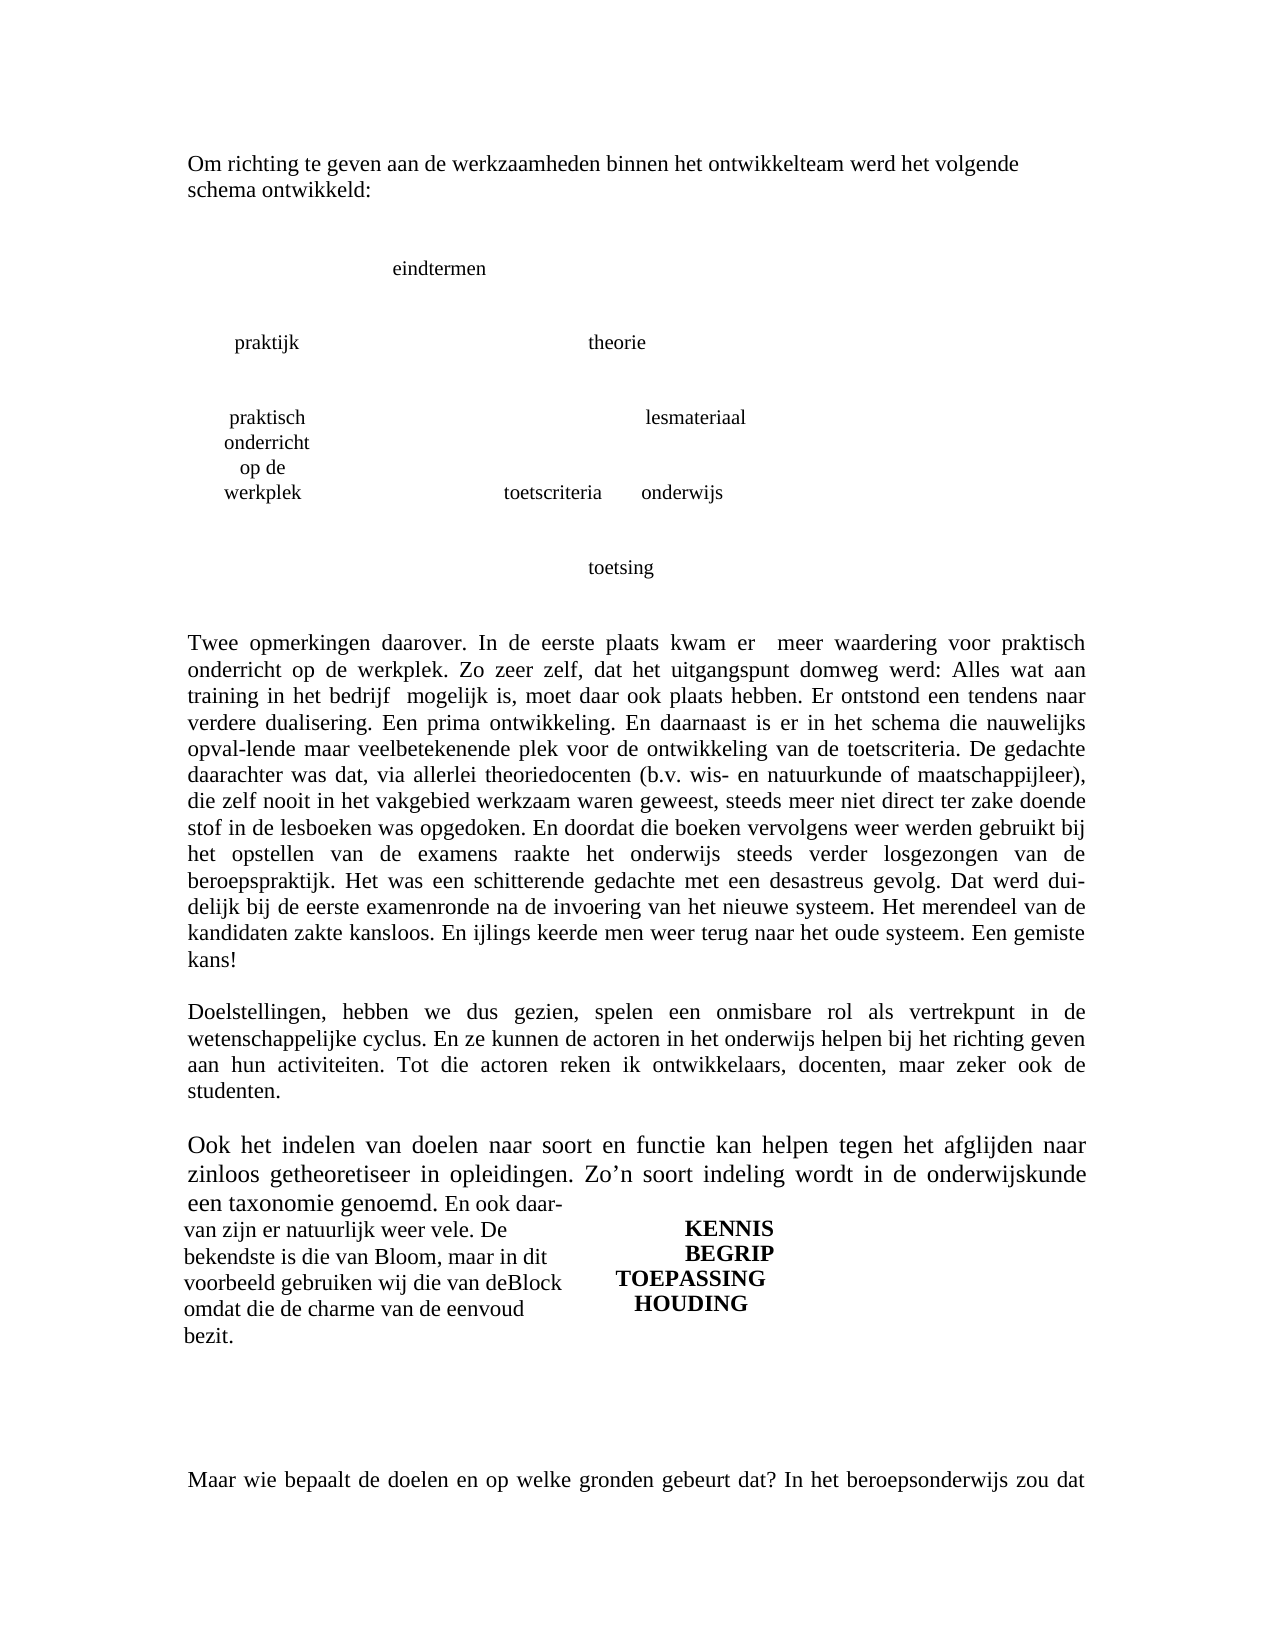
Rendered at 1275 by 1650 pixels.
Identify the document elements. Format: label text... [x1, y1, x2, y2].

text op de [187, 456, 1084, 479]
text werkplek toetscriteria onderwijs [187, 481, 1084, 504]
text Twee opmerkingen daarover. In de eerste plaats kwam er meer waardering voor praktisch onderricht op de werkplek. Zo zeer zelf, dat het uitgangspunt domweg werd: Alles wat aan training in het bedrijf mogelijk is, moet daar ook plaats hebben. Er ontstond een tendens naar verdere dualisering. Een prima ontwikkeling. En daarnaast is er in het schema die nauwelijks opval-lende maar veelbetekenende plek voor de ontwikkeling van de toetscriteria. De gedachte daarachter was dat, via allerlei theoriedocenten (b.v. wis- en natuurkunde of maatschappijleer), die zelf nooit in het vakgebied werkzaam waren geweest, steeds meer niet direct ter zake doende stof in de lesboeken was opgedoken. En doordat die boeken vervolgens weer werden gebruikt bij het opstellen van de examens raakte het onderwijs steeds verder losgezongen van de beroepspraktijk. Het was een schitterende gedachte met een desastreus gevolg. Dat werd dui-delijk bij de eerste examenronde na de invoering van het nieuwe systeem. Het merendeel van de kandidaten zakte kansloos. En ijlings keerde men weer terug naar het oude systeem. Een gemiste kans! [187, 629, 1087, 972]
text onderricht [187, 431, 1084, 454]
text praktijk theorie [187, 331, 1084, 354]
text Ook het indelen van doelen naar soort en functie kan helpen tegen het afglijden naar zinloos getheoretiseer in opleidingen. Zo’n soort indeling wordt in de onderwijskunde een taxonomie genoemd. En ook daar- [187, 1130, 1087, 1216]
table_header van zijn er natuurlijk weer vele. De bekendste is die van Bloom, maar in dit voorbeeld gebruiken wij die van deBlock omdat die de charme van de eenvoud bezit. [176, 1216, 586, 1348]
text Om richting te geven aan de werkzaamheden binnen het ontwikkelteam werd het volgende schema ontwikkeld: [187, 150, 1087, 229]
text Doelstellingen, hebben we dus gezien, spelen een onmisbare rol als vertrekpunt in de wetenschappelijke cyclus. En ze kunnen de actoren in het onderwijs helpen bij het richting geven aan hun activiteiten. Tot die actoren reken ik ontwikkelaars, docenten, maar zeker ook de studenten. [187, 998, 1087, 1104]
table_header kennis begrip toepassing houding [586, 1216, 781, 1348]
text toetsing [335, 556, 1084, 579]
text praktisch lesmateriaal [187, 406, 1084, 429]
text eindtermen [261, 255, 1087, 279]
text Maar wie bepaalt de doelen en op welke gronden gebeurt dat? In het beroepsonderwijs zou dat [187, 1466, 1087, 1492]
